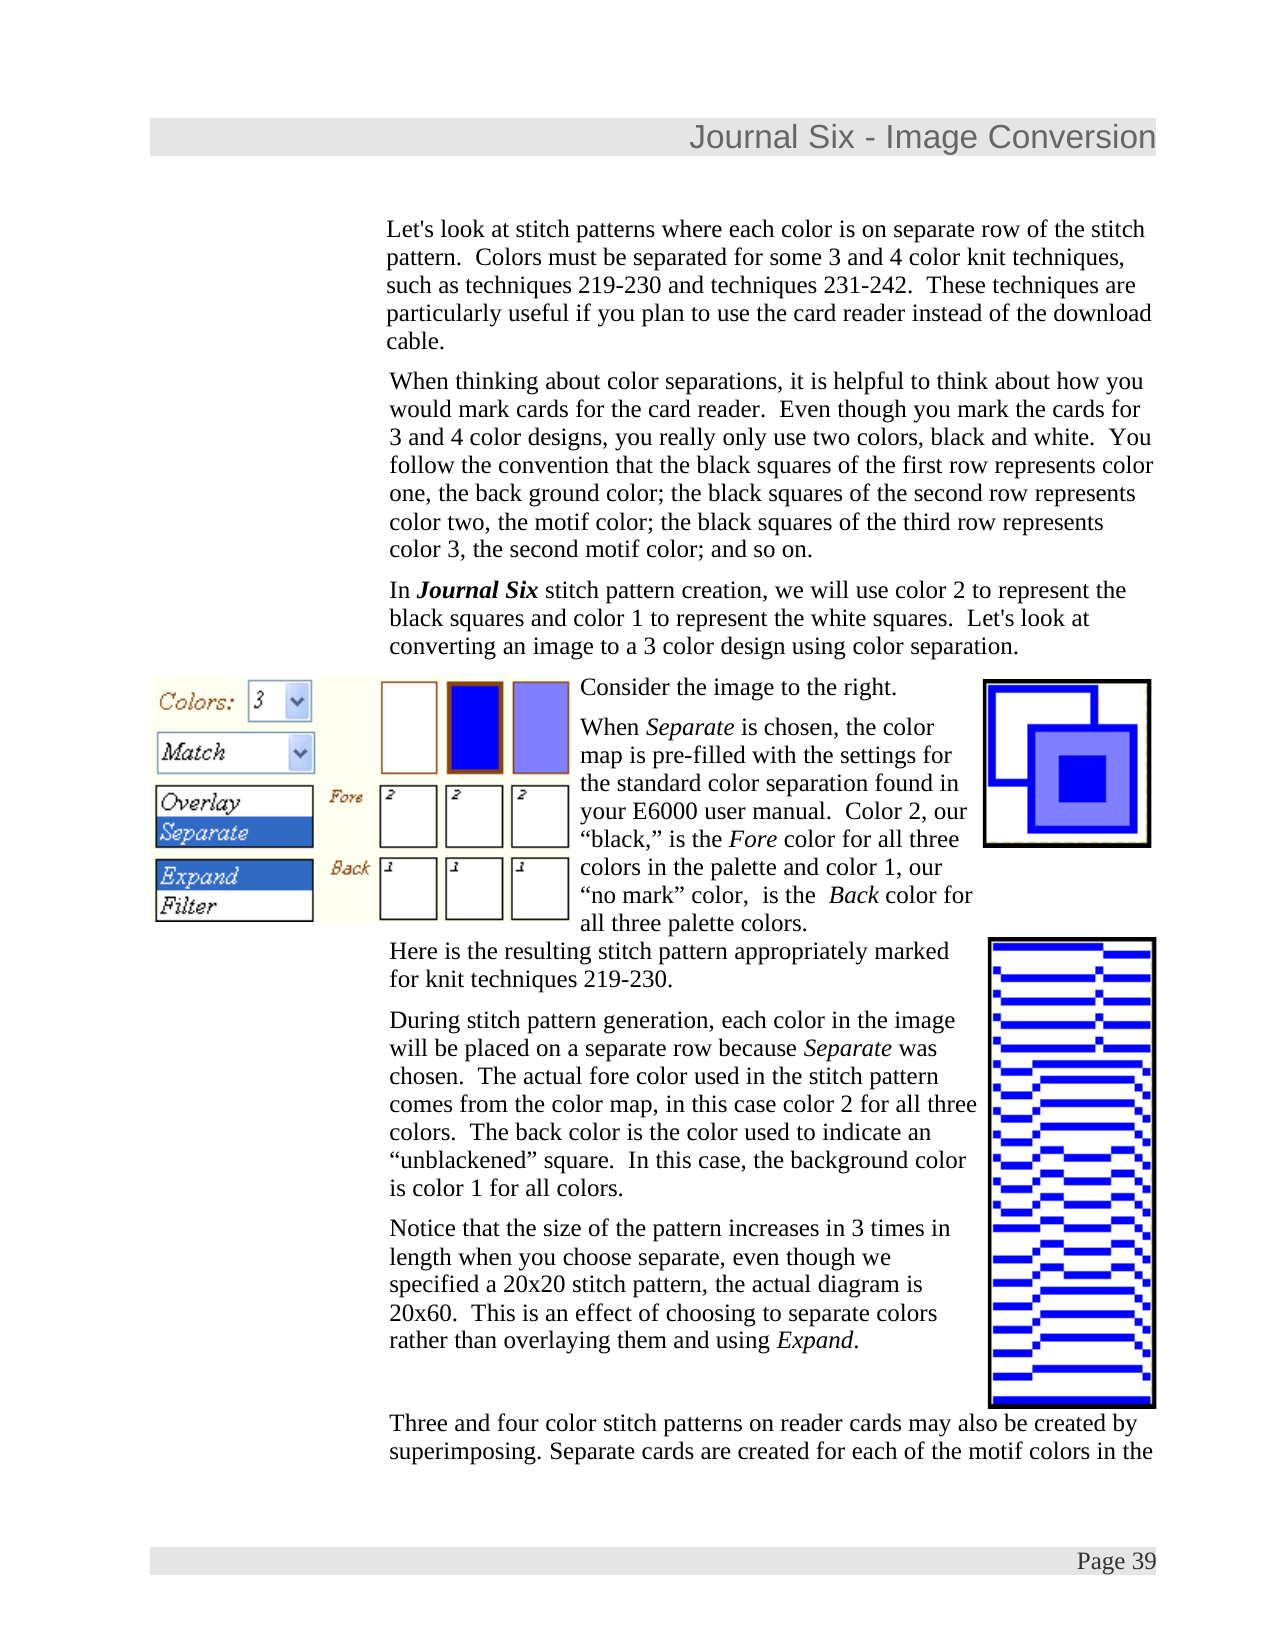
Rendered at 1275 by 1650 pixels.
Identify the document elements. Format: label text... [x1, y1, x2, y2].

text Three and four color stitch patterns on reader cards may also be created by superimposing. Separate cards are created for each of the motif colors in the [389, 1409, 1156, 1465]
picture [151, 677, 571, 922]
text Let's look at stitch patterns where each color is on separate row of the stitch pattern. Colors must be separated for some 3 and 4 color knit techniques, such as techniques 219-230 and techniques 231-242. These techniques are particularly useful if you plan to use the card reader instead of the download cable. [386, 215, 1156, 355]
picture [982, 679, 1152, 848]
table_cell Here is the resulting stitch pattern appropriately marked for knit techniques 219-230. During stitch pattern generation, each color in the image will be placed on a separate row because Separate was chosen. The actual fore color used in the stitch pattern comes from the color map, in this case color 2 for all three colors. The back color is the color used to indicate an “unblackened” square. In this case, the background color is color 1 for all colors. Notice that the size of the pattern increases in 3 times in length when you choose separate, even though we specified a 20x20 stitch pattern, the actual diagram is 20x60. This is an effect of choosing to separate colors rather than overlaying them and using Expand. [150, 937, 979, 1409]
table_header [980, 673, 1156, 937]
table_cell [980, 937, 987, 1409]
picture [987, 937, 1157, 1409]
text When thinking about color separations, it is helpful to think about how you would mark cards for the card reader. Even though you mark the cards for 3 and 4 color designs, you really only use two colors, black and white. You follow the convention that the black squares of the first row represents color one, the back ground color; the black squares of the second row represents color two, the motif color; the black squares of the third row represents color 3, the second motif color; and so on. [389, 367, 1156, 563]
table_header Consider the image to the right. When Separate is chosen, the color map is pre-filled with the settings for the standard color separation found in your E6000 user manual. Color 2, our “black,” is the Fore color for all three colors in the palette and color 1, our “no mark” color, is the Back color for all three palette colors. [150, 673, 979, 937]
text In Journal Six stitch pattern creation, we will use color 2 to represent the black squares and color 1 to represent the white squares. Let's look at converting an image to a 3 color design using color separation. [389, 576, 1156, 660]
